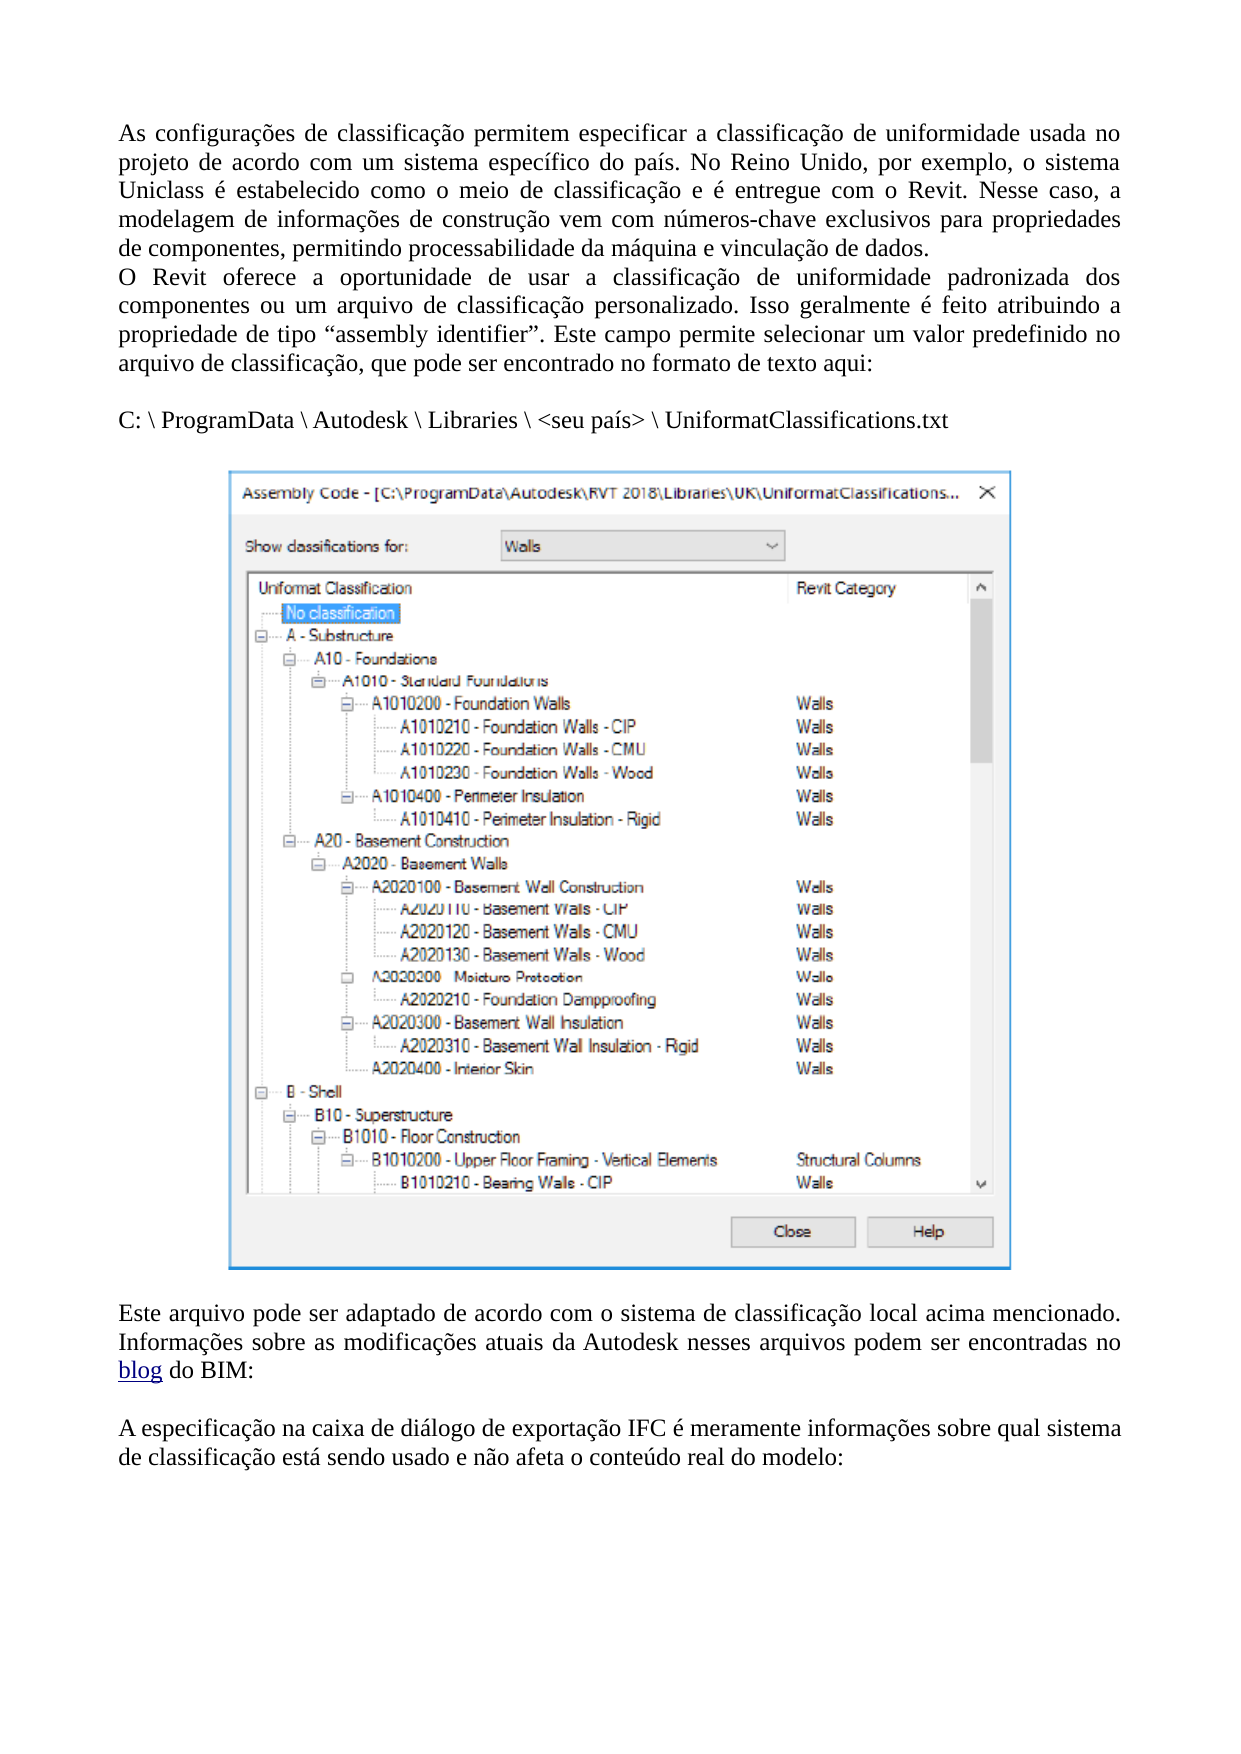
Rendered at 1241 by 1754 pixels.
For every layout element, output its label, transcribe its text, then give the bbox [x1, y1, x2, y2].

text C: \ ProgramData \ Autodesk \ Libraries \ <seu país> \ UniformatClassifications.txt [118, 406, 1122, 434]
text A especificação na caixa de diálogo de exportação IFC é meramente informações sobre qual sistema de classificação está sendo usado e não afeta o conteúdo real do modelo: [118, 1413, 1122, 1471]
text Este arquivo pode ser adaptado de acordo com o sistema de classificação local acima mencionado. Informações sobre as modificações atuais da Autodesk nesses arquivos podem ser encontradas no blog do BIM: [118, 1298, 1122, 1384]
text O Revit oferece a oportunidade de usar a classificação de uniformidade padronizada dos componentes ou um arquivo de classificação personalizado. Isso geralmente é feito atribuindo a propriedade de tipo “assembly identifier”. Este campo permite selecionar um valor predefinido no arquivo de classificação, que pode ser encontrado no formato de texto aqui: [118, 262, 1122, 377]
text As configurações de classificação permitem especificar a classificação de uniformidade usada no projeto de acordo com um sistema específico do país. No Reino Unido, por exemplo, o sistema Uniclass é estabelecido como o meio de classificação e é entregue com o Revit. Nesse caso, a modelagem de informações de construção vem com números-chave exclusivos para propriedades de componentes, permitindo processabilidade da máquina e vinculação de dados. [118, 118, 1122, 262]
picture [225, 463, 1016, 1270]
